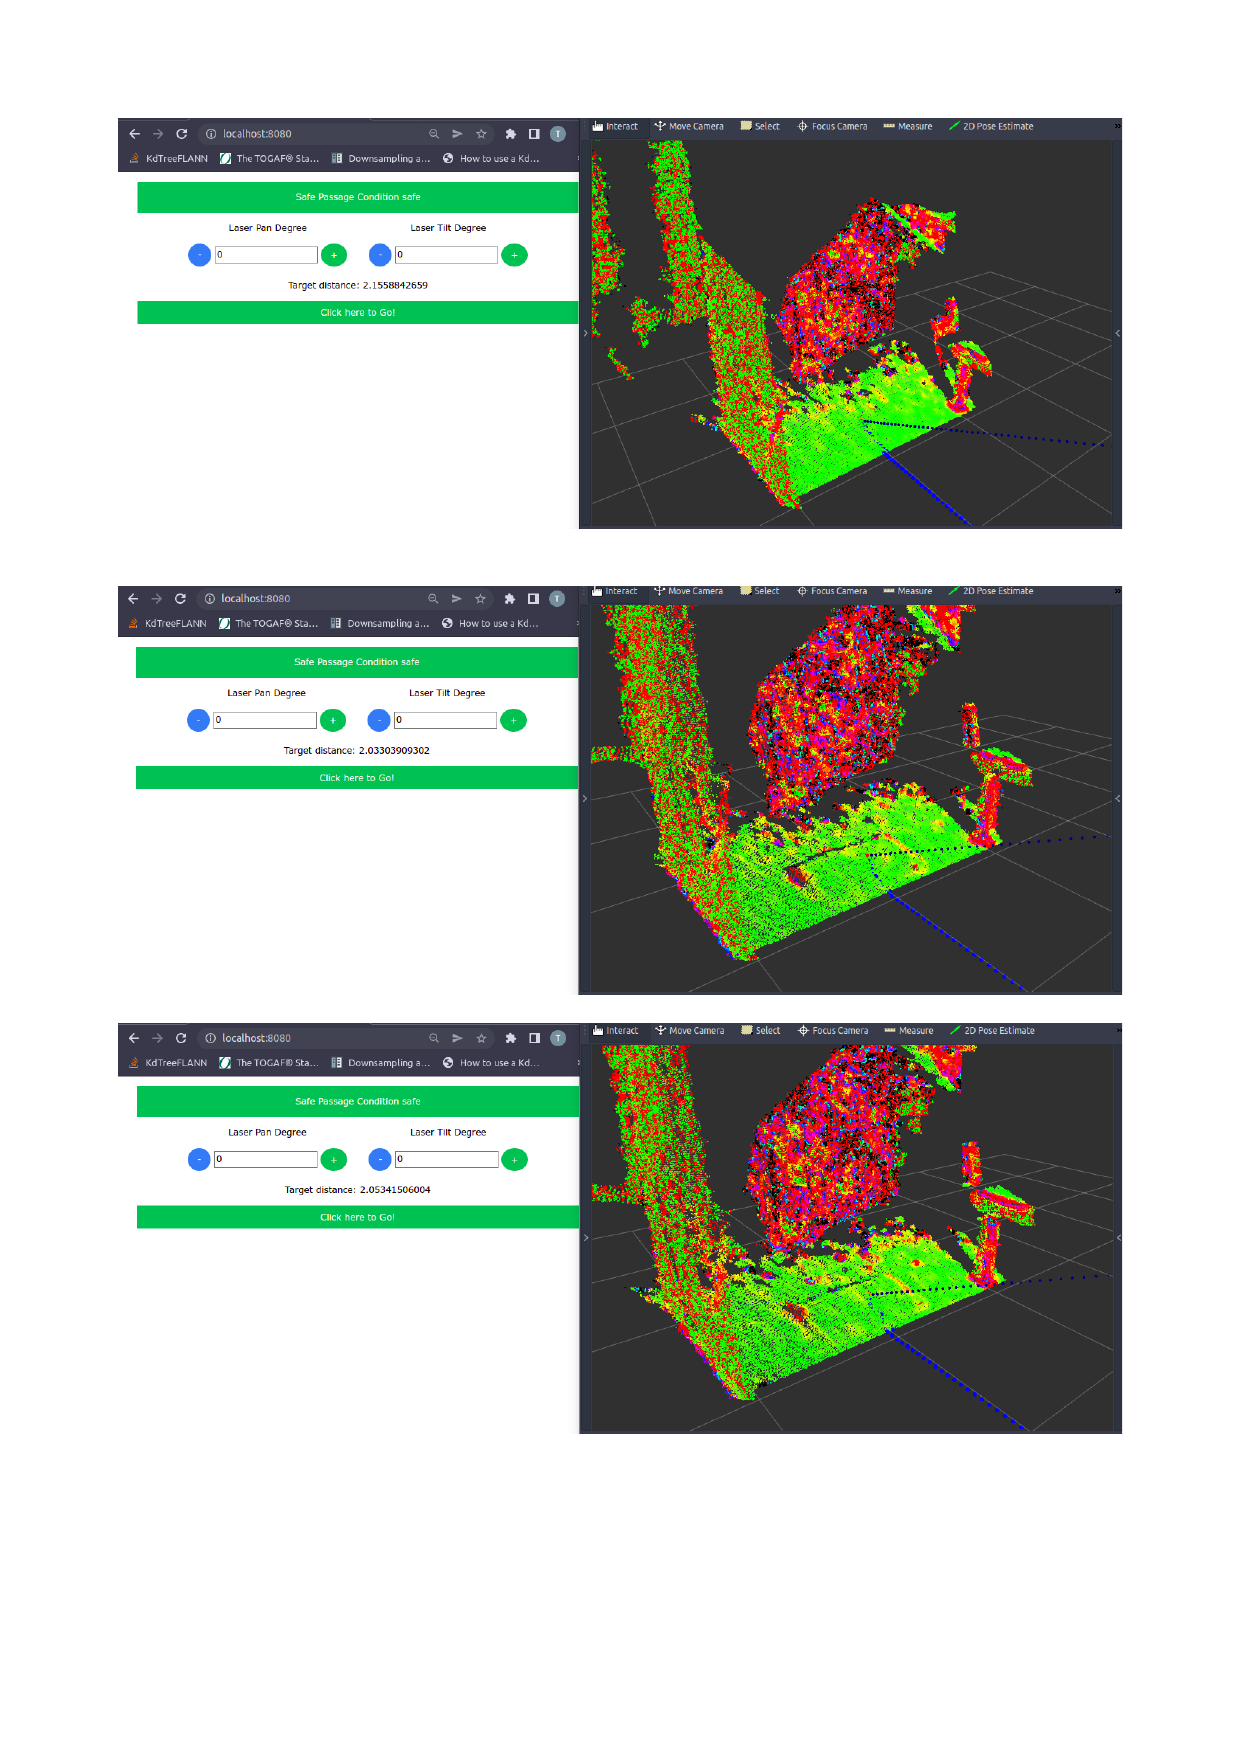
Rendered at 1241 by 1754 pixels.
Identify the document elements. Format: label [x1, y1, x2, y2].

picture [118, 1023, 1123, 1434]
picture [118, 118, 1123, 529]
picture [118, 586, 1123, 995]
